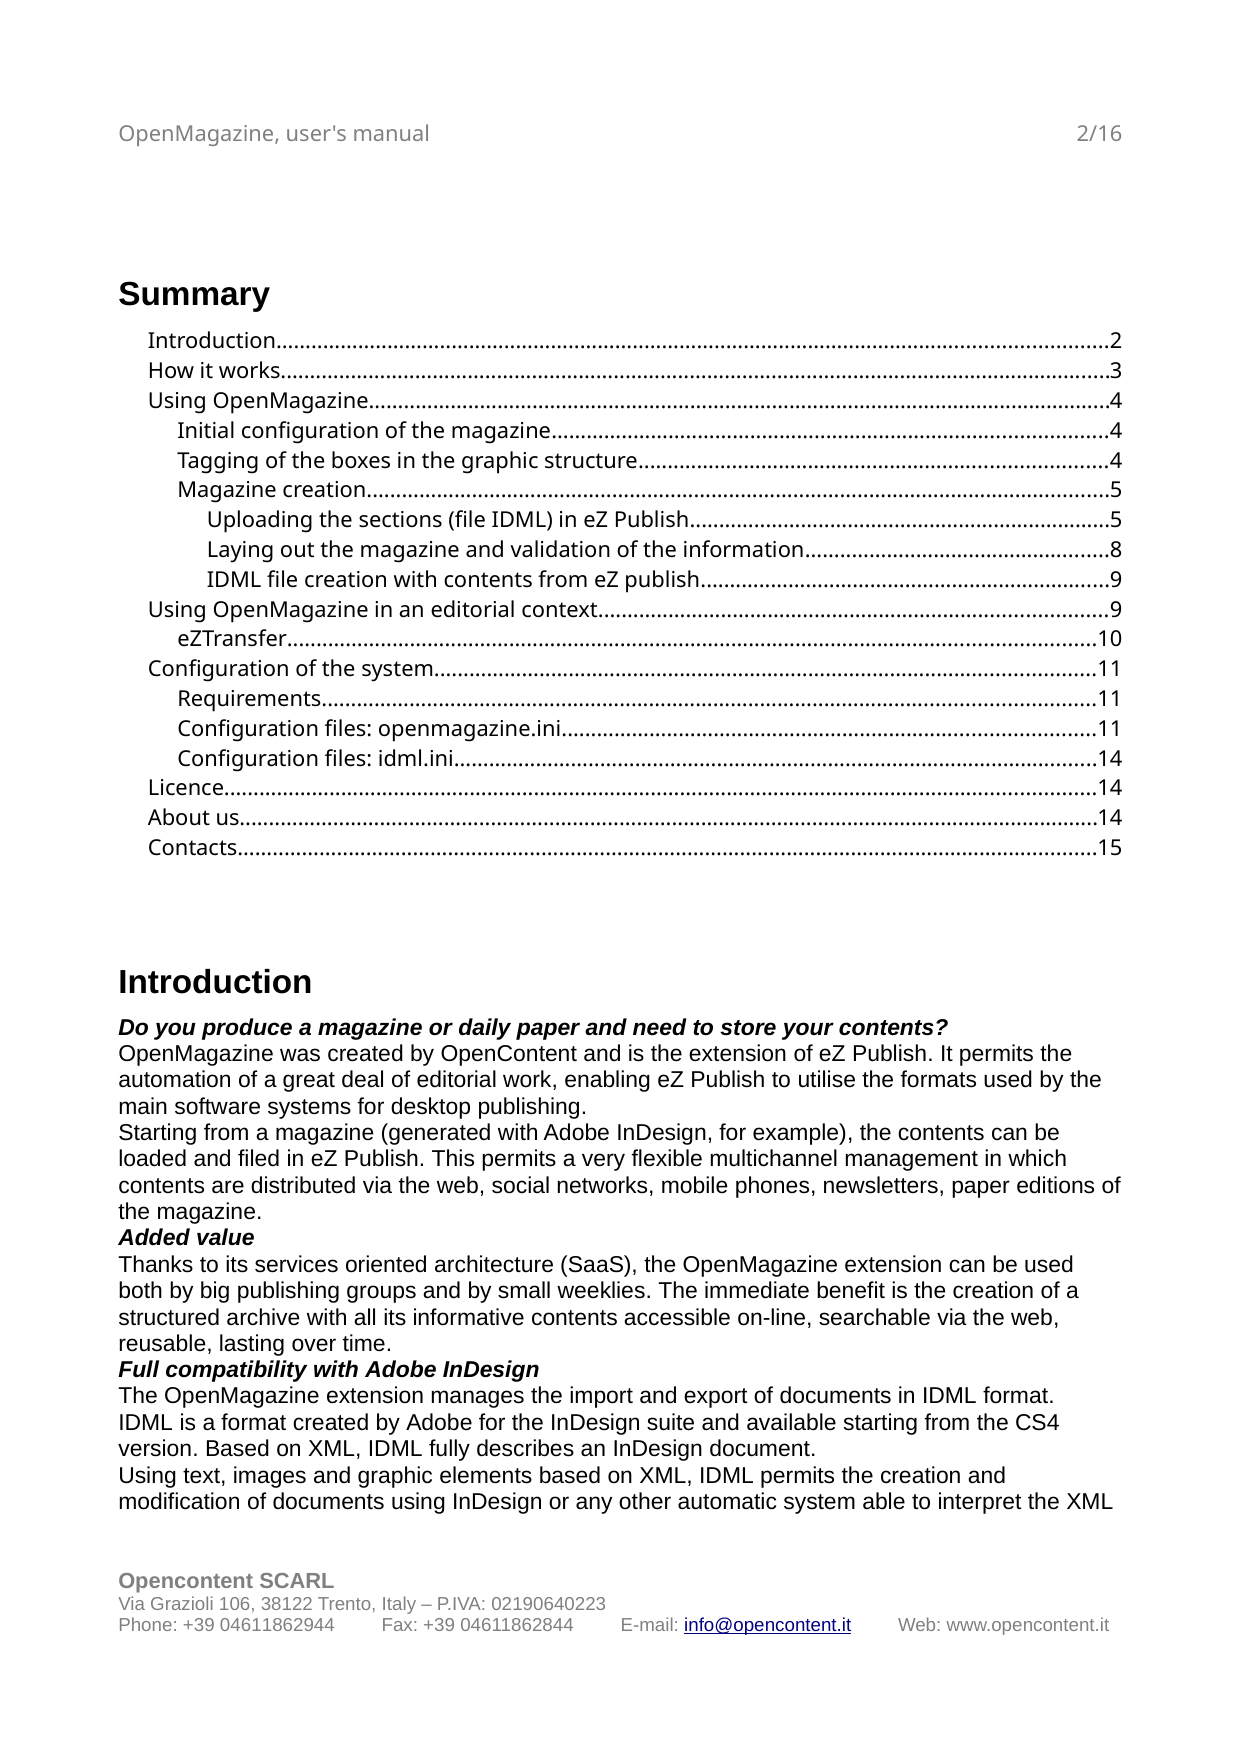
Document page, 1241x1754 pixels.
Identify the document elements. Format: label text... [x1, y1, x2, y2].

text Tagging of the boxes in the graphic structure 4 [177, 444, 1122, 474]
text The OpenMagazine extension manages the import and export of documents in IDML format. [118, 1382, 1122, 1409]
text Initial configuration of the magazine 4 [177, 415, 1122, 444]
text Using OpenMagazine 4 [148, 385, 1122, 415]
text Laying out the magazine and validation of the information 8 [207, 534, 1122, 564]
subtitle Introduction [118, 963, 1122, 1001]
text IDML file creation with contents from eZ publish 9 [207, 564, 1122, 593]
text IDML is a format created by Adobe for the InDesign suite and available starting from the CS4 version. Based on XML, IDML fully describes an InDesign document. [118, 1409, 1122, 1462]
text Contacts 15 [148, 832, 1122, 862]
text Do you produce a magazine or daily paper and need to store your contents? [118, 1013, 1122, 1040]
subtitle Summary [118, 274, 1122, 313]
text Configuration of the system 11 [148, 653, 1122, 683]
text Added value [118, 1224, 1122, 1251]
text Magazine creation 5 [177, 474, 1122, 504]
text Configuration files: openmagazine.ini 11 [177, 713, 1122, 742]
text Thanks to its services oriented architecture (SaaS), the OpenMagazine extension can be used both by big publishing groups and by small weeklies. The immediate benefit is the creation of a structured archive with all its informative contents accessible on-line, searchable via the web, reusable, lasting over time. [118, 1251, 1122, 1356]
text Licence 14 [148, 772, 1122, 802]
text Starting from a magazine (generated with Adobe InDesign, for example), the contents can be loaded and filed in eZ Publish. This permits a very flexible multichannel management in which contents are distributed via the web, social networks, mobile phones, newsletters, paper editions of the magazine. [118, 1119, 1122, 1224]
text Using text, images and graphic elements based on XML, IDML permits the creation and modification of documents using InDesign or any other automatic system able to interpret the XML [118, 1462, 1122, 1514]
text About us 14 [148, 802, 1122, 832]
text Uploading the sections (file IDML) in eZ Publish 5 [207, 504, 1122, 534]
text Introduction 2 [148, 325, 1122, 355]
text Using OpenMagazine in an editorial context 9 [148, 593, 1122, 623]
text OpenMagazine was created by OpenContent and is the extension of eZ Publish. It permits the automation of a great deal of editorial work, enabling eZ Publish to utilise the formats used by the main software systems for desktop publishing. [118, 1040, 1122, 1119]
text Requirements 11 [177, 683, 1122, 713]
text How it works 3 [148, 355, 1122, 385]
text Configuration files: idml.ini 14 [177, 742, 1122, 772]
text eZTransfer 10 [177, 623, 1122, 653]
text Full compatibility with Adobe InDesign [118, 1356, 1122, 1382]
